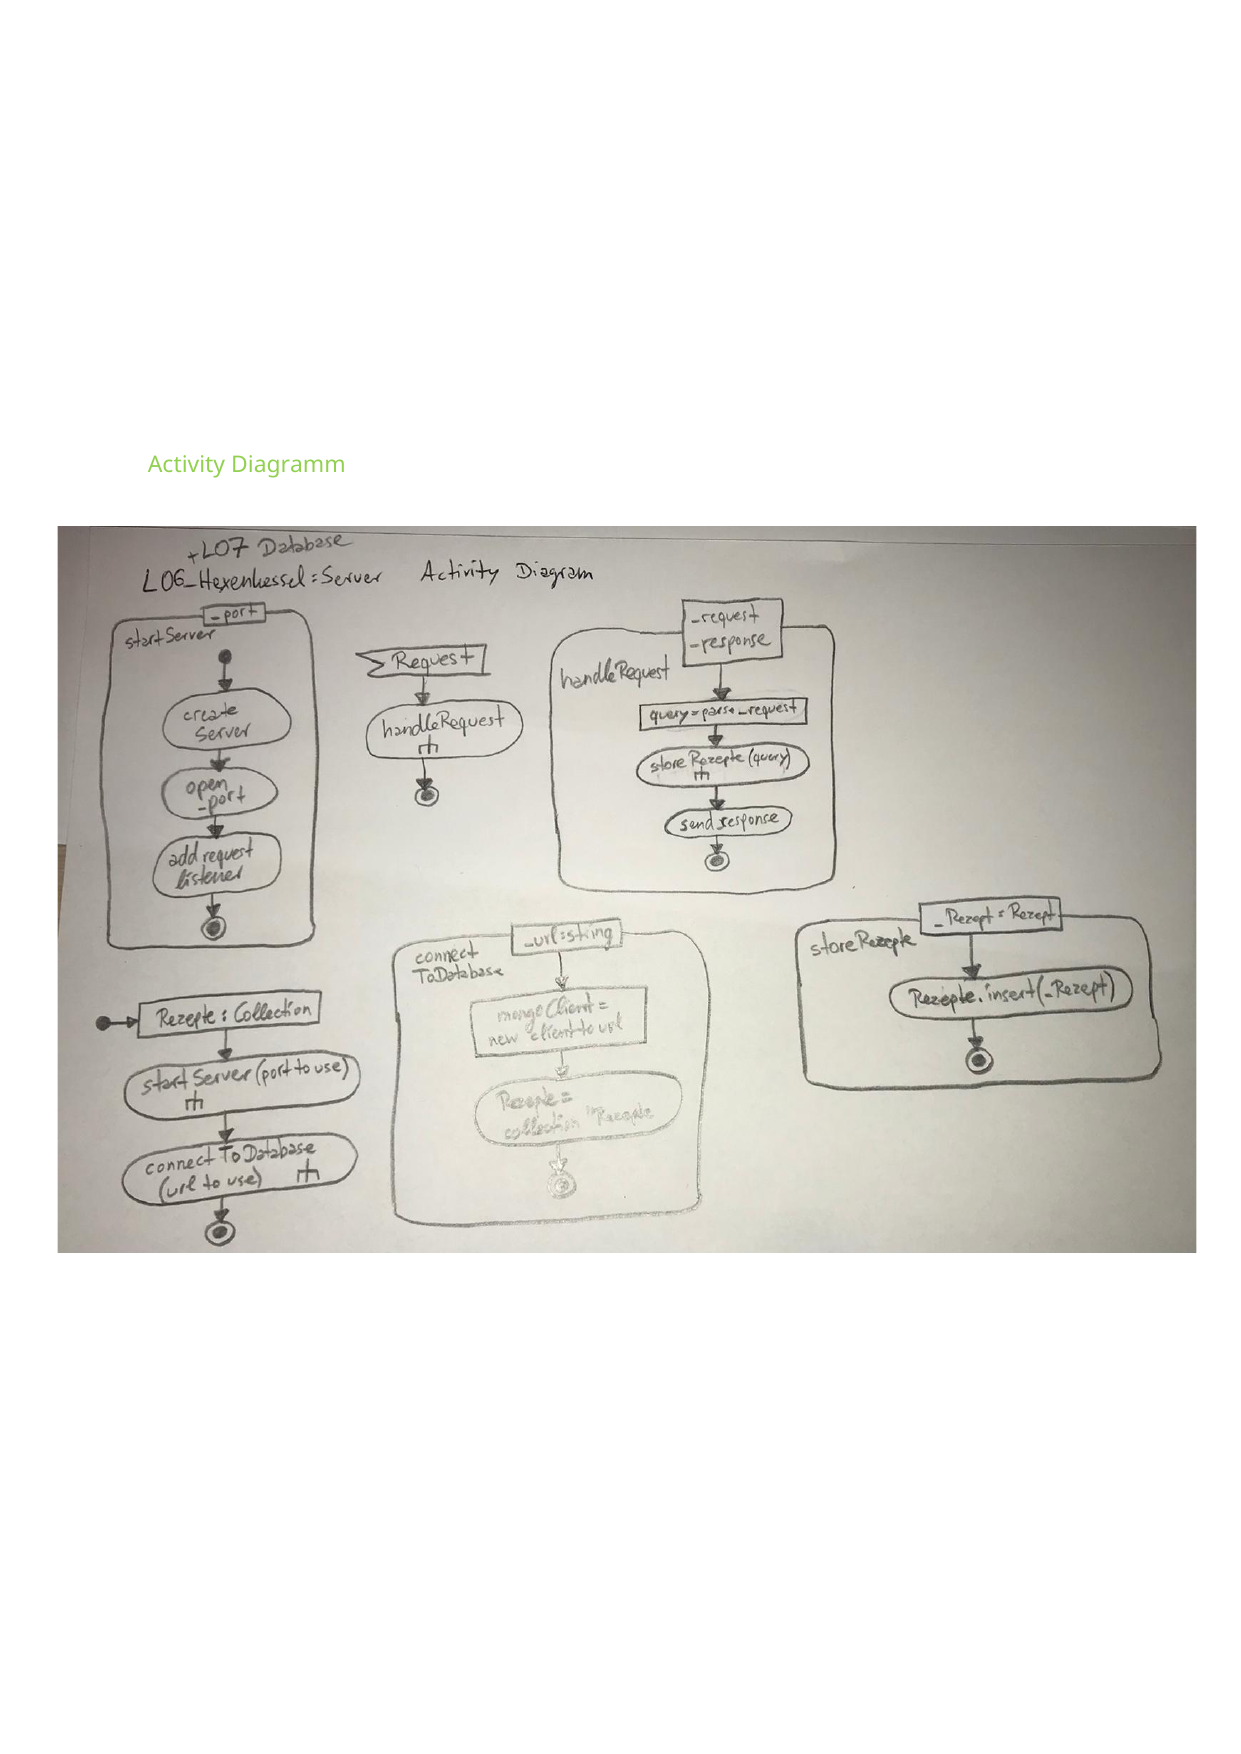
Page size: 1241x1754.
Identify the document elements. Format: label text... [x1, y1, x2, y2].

text Activity Diagramm [148, 448, 1093, 479]
